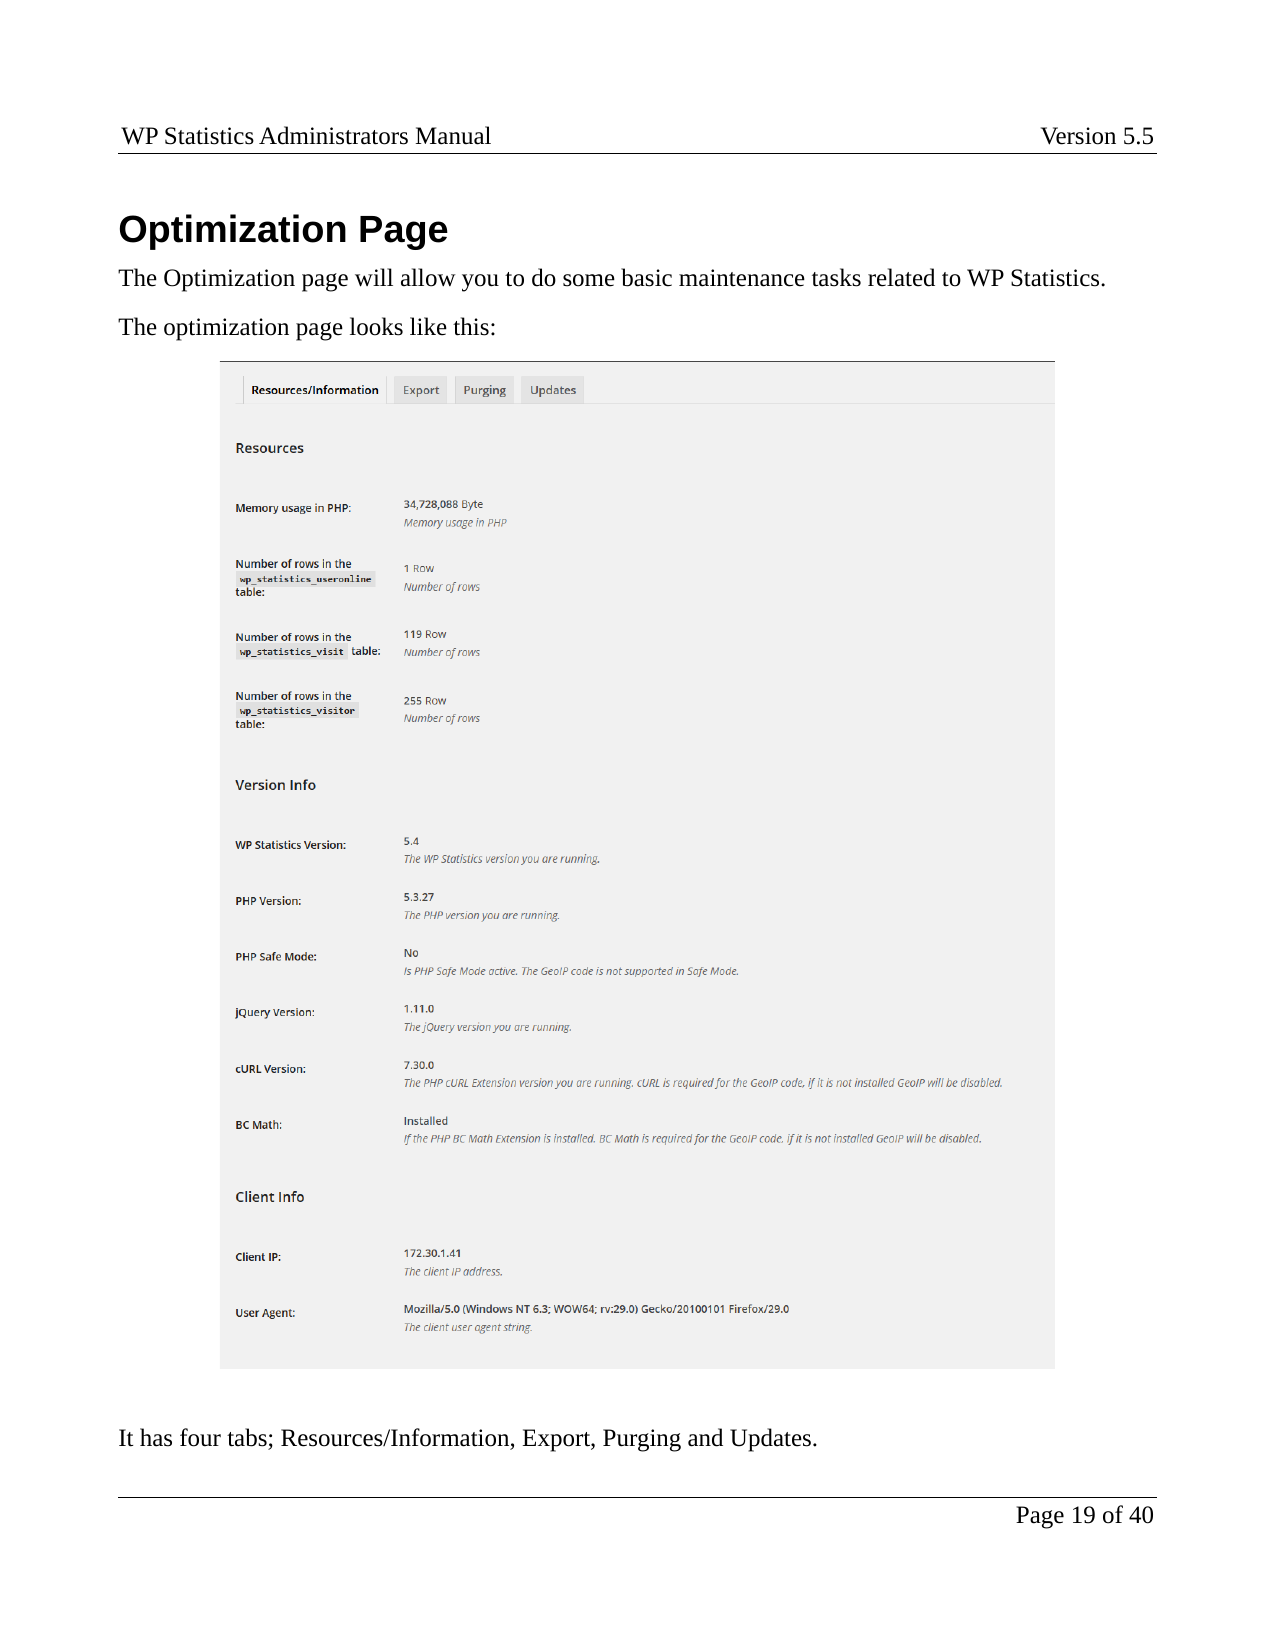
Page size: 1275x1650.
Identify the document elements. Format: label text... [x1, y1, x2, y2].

picture [219, 361, 1055, 1369]
subtitle Optimization Page [118, 207, 1157, 251]
text The Optimization page will allow you to do some basic maintenance tasks related to WP Statistics. [118, 263, 1157, 292]
text The optimization page looks like this: [118, 312, 1157, 341]
text It has four tabs; Resources/Information, Export, Purging and Updates. [118, 1423, 1157, 1452]
